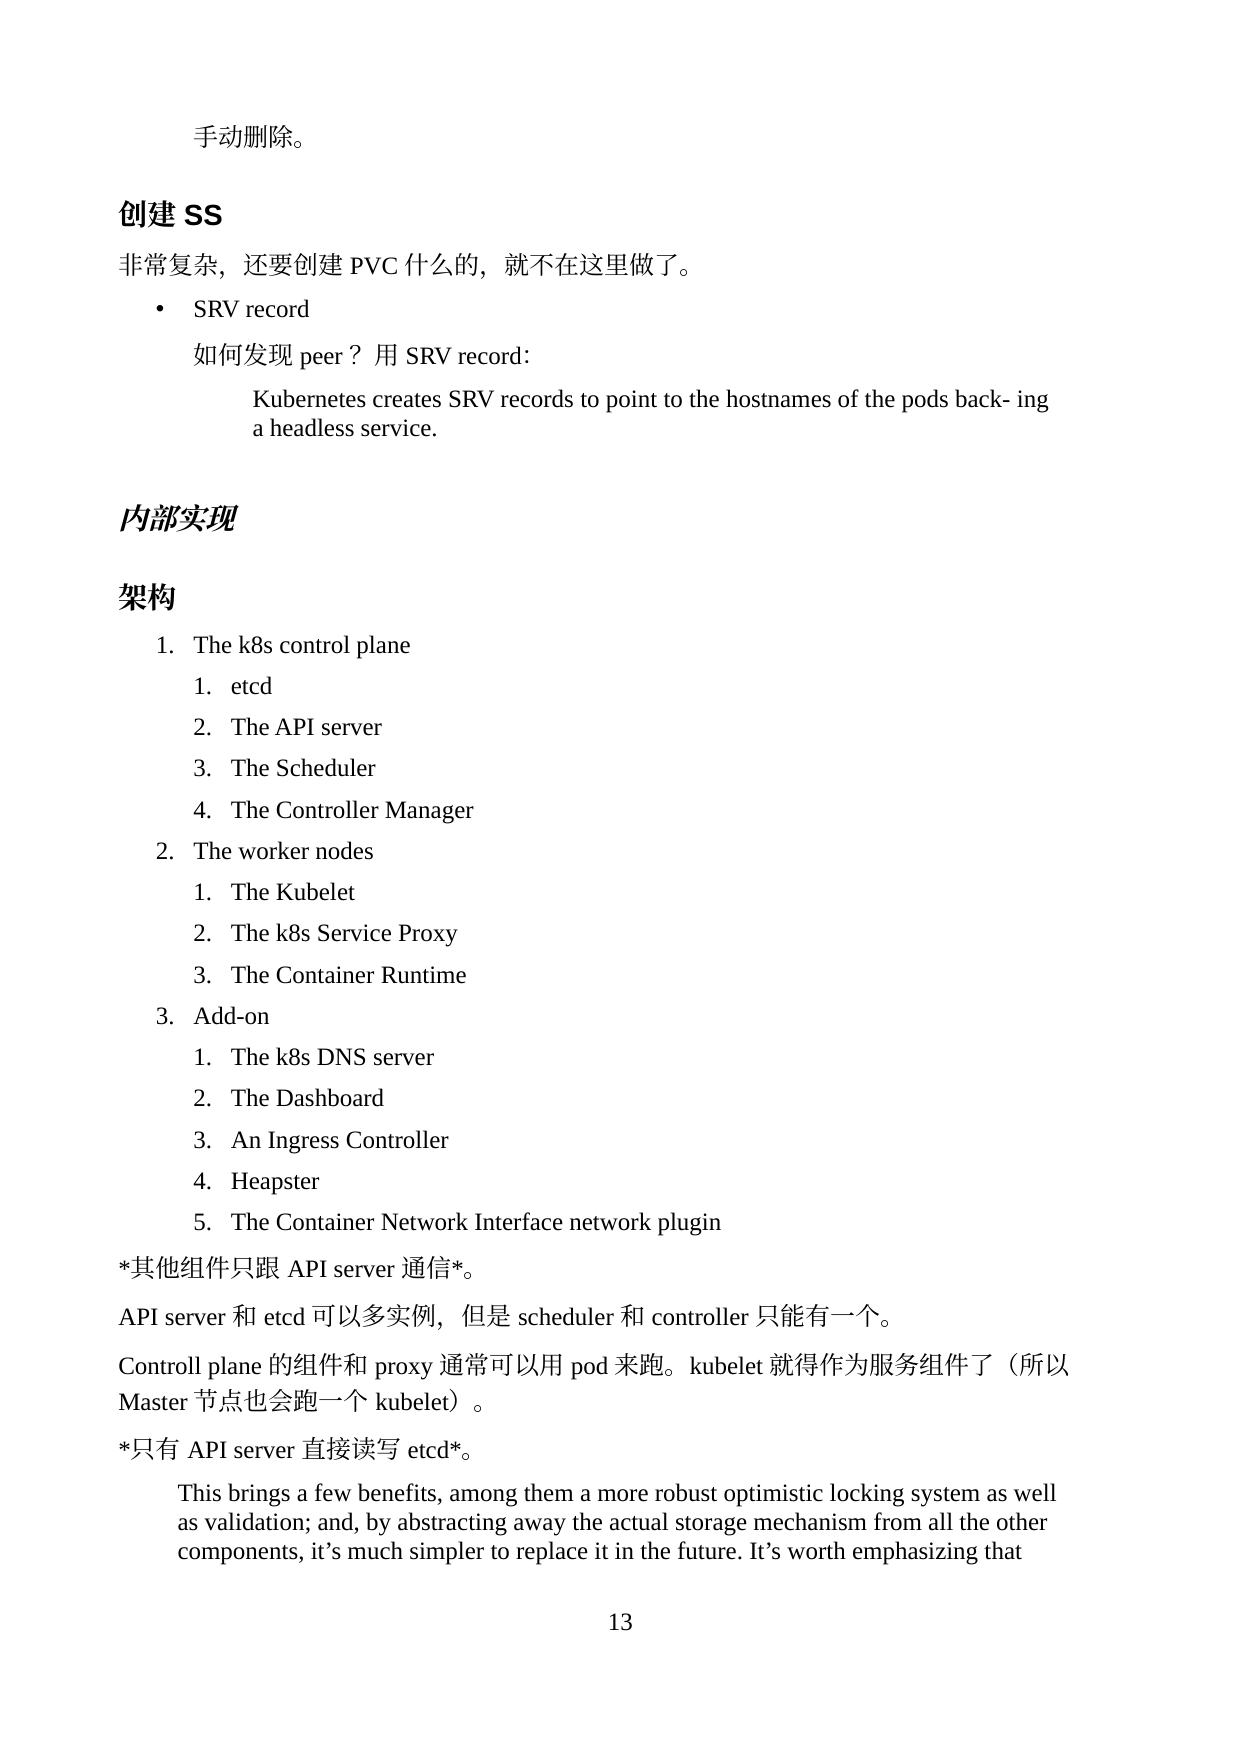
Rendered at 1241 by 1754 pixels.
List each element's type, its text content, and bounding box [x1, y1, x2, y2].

subtitle 创建 SS [118, 192, 1122, 233]
list SRV record [156, 294, 1122, 323]
list The k8s DNS server [193, 1042, 1122, 1071]
list The k8s control plane [156, 630, 1122, 658]
list The Controller Manager [193, 795, 1122, 823]
text *其他组件只跟 API server 通信*。 [118, 1248, 1122, 1284]
text API server 和 etcd 可以多实例，但是 scheduler 和 controller 只能有一个。 [118, 1297, 1122, 1333]
list Kubernetes creates SRV records to point to the hostnames of the pods back- ing a headless service. [215, 384, 1063, 442]
subtitle 架构 [118, 575, 1122, 617]
list An Ingress Controller [193, 1125, 1122, 1153]
list Add-on [156, 1001, 1122, 1030]
text Controll plane 的组件和 proxy 通常可以用 pod 来跑。kubelet 就得作为服务组件了（所以 Master 节点也会跑一个 kubelet）。 [118, 1345, 1122, 1417]
text *只有 API server 直接读写 etcd*。 [118, 1430, 1122, 1466]
list The worker nodes [156, 836, 1122, 865]
text This brings a few benefits, among them a more robust optimistic locking system as well as validation; and, by abstracting away the actual storage mechanism from all the other components, it’s much simpler to replace it in the future. It’s worth emphasizing that [177, 1478, 1063, 1564]
list The API server [193, 712, 1122, 741]
subtitle 内部实现 [118, 496, 1122, 538]
list 如何发现 peer ？用 SRV record： [156, 336, 1122, 372]
list The k8s Service Proxy [193, 918, 1122, 947]
text 非常复杂，还要创建 PVC 什么的，就不在这里做了。 [118, 246, 1122, 282]
list Heapster [193, 1166, 1122, 1195]
list 手动删除。 [156, 118, 1122, 154]
list The Kubelet [193, 877, 1122, 906]
list etcd [193, 671, 1122, 700]
list The Container Network Interface network plugin [193, 1207, 1122, 1236]
list The Container Runtime [193, 960, 1122, 988]
list The Scheduler [193, 753, 1122, 782]
list The Dashboard [193, 1083, 1122, 1112]
